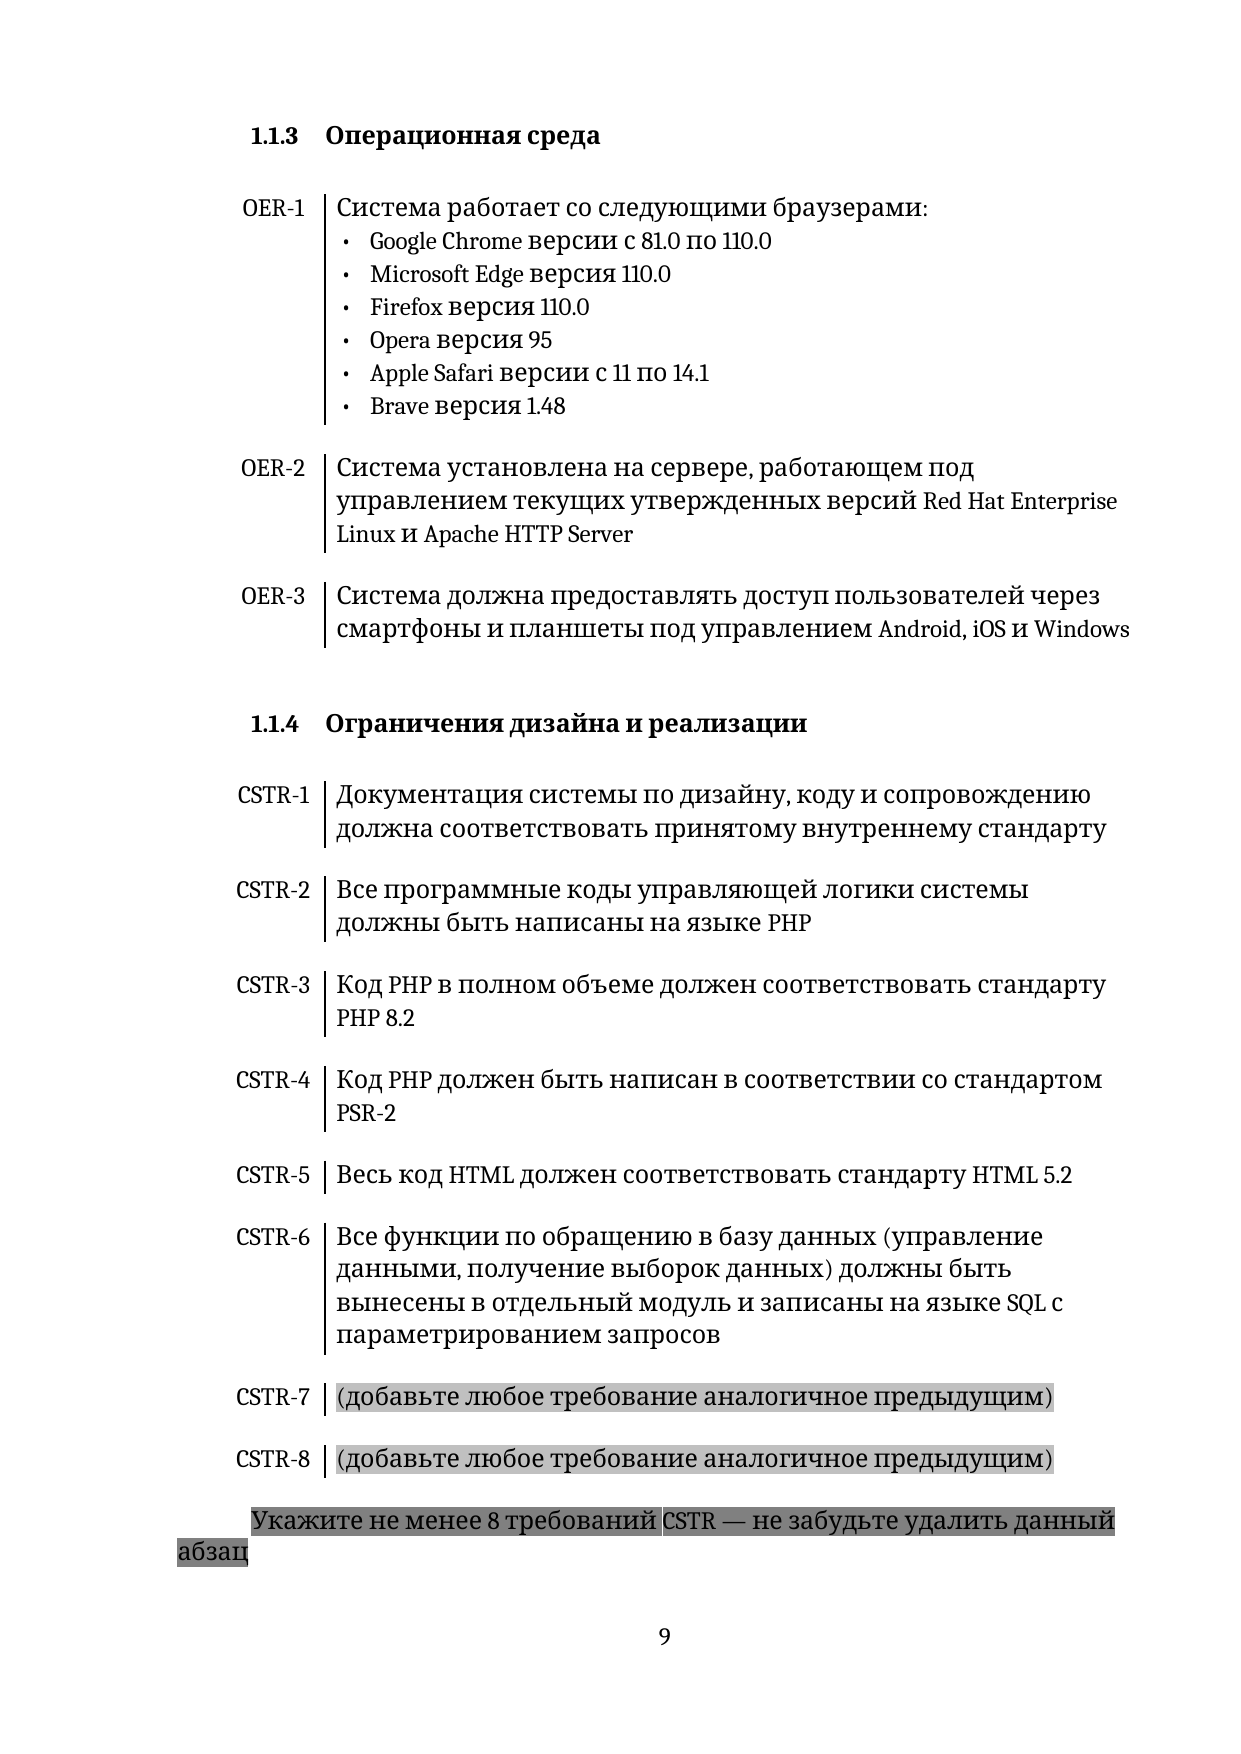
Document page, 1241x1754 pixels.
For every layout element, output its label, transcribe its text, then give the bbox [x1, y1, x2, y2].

table_header Все функции по обращению в базу данных (управление данными, получение выборок данных) должны быть вынесены в отдельный модуль и записаны на языке SQL с параметрированием запросов [326, 1223, 1151, 1354]
table_header CSTR-8 [222, 1445, 324, 1478]
table_header (добавьте любое требование аналогичное предыдущим) [326, 1383, 1151, 1416]
table_header CSTR-7 [222, 1383, 324, 1416]
table_header Код PHP в полном объеме должен соответствовать стандарту PHP 8.2 [326, 971, 1151, 1037]
table_header Весь код HTML должен соответствовать стандарту HTML 5.2 [326, 1161, 1151, 1194]
table_header OER-3 [222, 582, 324, 648]
table_header Код PHP должен быть написан в соответствии со стандартом PSR-2 [326, 1066, 1151, 1132]
table_header CSTR-5 [222, 1161, 324, 1194]
table_header OER-2 [222, 454, 324, 553]
table_header CSTR-3 [222, 971, 324, 1037]
subtitle Ограничения дизайна и реализации [251, 709, 1152, 738]
table_header Система работает со следующими браузерами: Google Chrome версии с 81.0 по 110.0 Microsoft Edge версия 110.0 Firefox версия 110.0 Opera версия 95 Apple Safari версии с 11 по 14.1 Brave версия 1.48 [326, 194, 1151, 425]
text Укажите не менее 8 требований CSTR — не забудьте удалить данный абзац [177, 1507, 1152, 1567]
subtitle Операционная среда [251, 122, 1152, 151]
table_header CSTR-6 [222, 1223, 324, 1354]
table_header CSTR-1 [222, 781, 324, 847]
table_header (добавьте любое требование аналогичное предыдущим) [326, 1445, 1151, 1478]
table_header CSTR-2 [222, 876, 324, 942]
table_header CSTR-4 [222, 1066, 324, 1132]
table_header OER-1 [222, 194, 324, 425]
table_header Документация системы по дизайну, коду и сопровождению должна соответствовать принятому внутреннему стандарту [326, 781, 1151, 847]
table_header Система установлена на сервере, работающем под управлением текущих утвержденных версий Red Hat Enterprise Linux и Apache HTTP Server [326, 454, 1151, 553]
table_header Система должна предоставлять доступ пользователей через смартфоны и планшеты под управлением Android, iOS и Windows [326, 582, 1151, 648]
table_header Все программные коды управляющей логики системы должны быть написаны на языке PHP [326, 876, 1151, 942]
